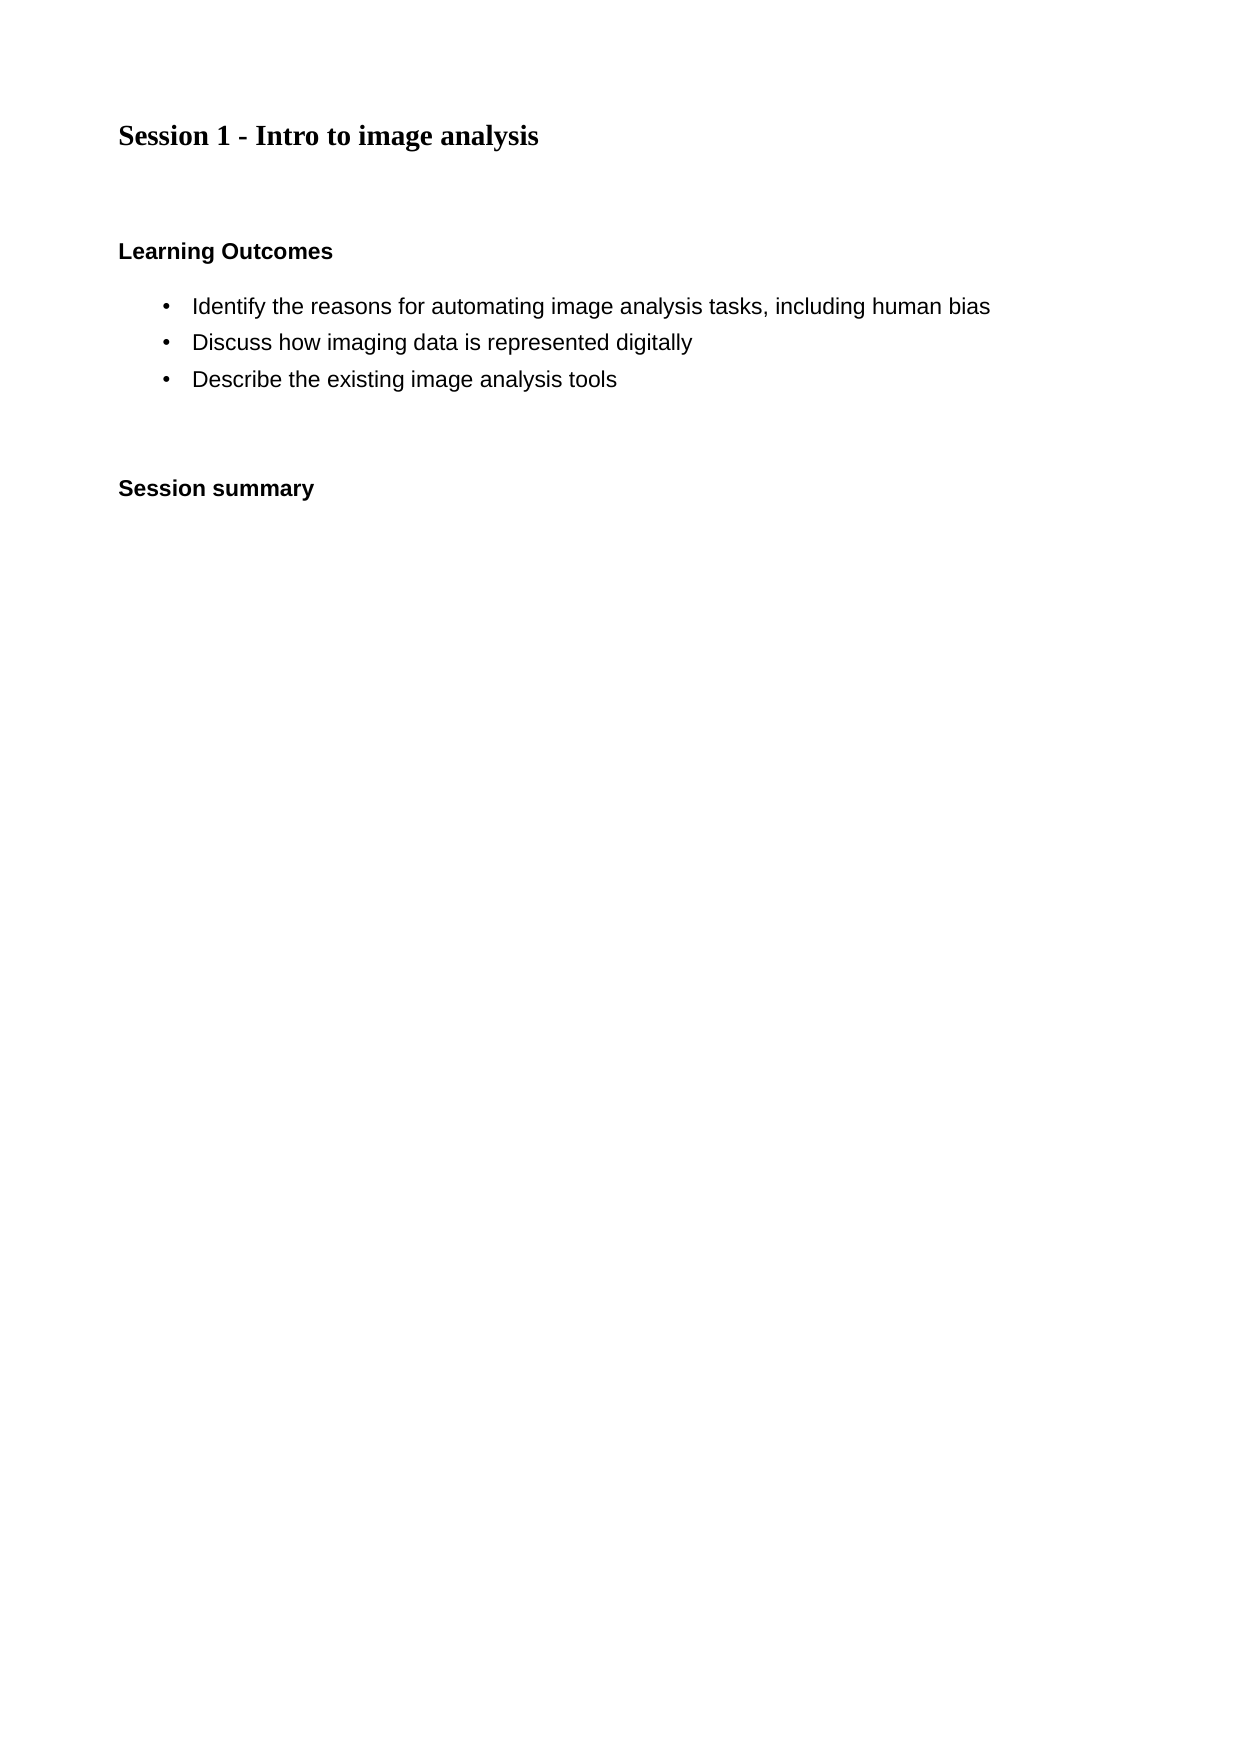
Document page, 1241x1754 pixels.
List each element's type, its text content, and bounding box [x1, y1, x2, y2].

text Learning Outcomes [118, 238, 1122, 264]
text Session summary [118, 475, 1122, 501]
list Describe the existing image analysis tools [162, 366, 1122, 392]
text Session 1 - Intro to image analysis [118, 118, 1122, 152]
list Discuss how imaging data is represented digitally [162, 329, 1122, 356]
list Identify the reasons for automating image analysis tasks, including human bias [162, 293, 1122, 319]
